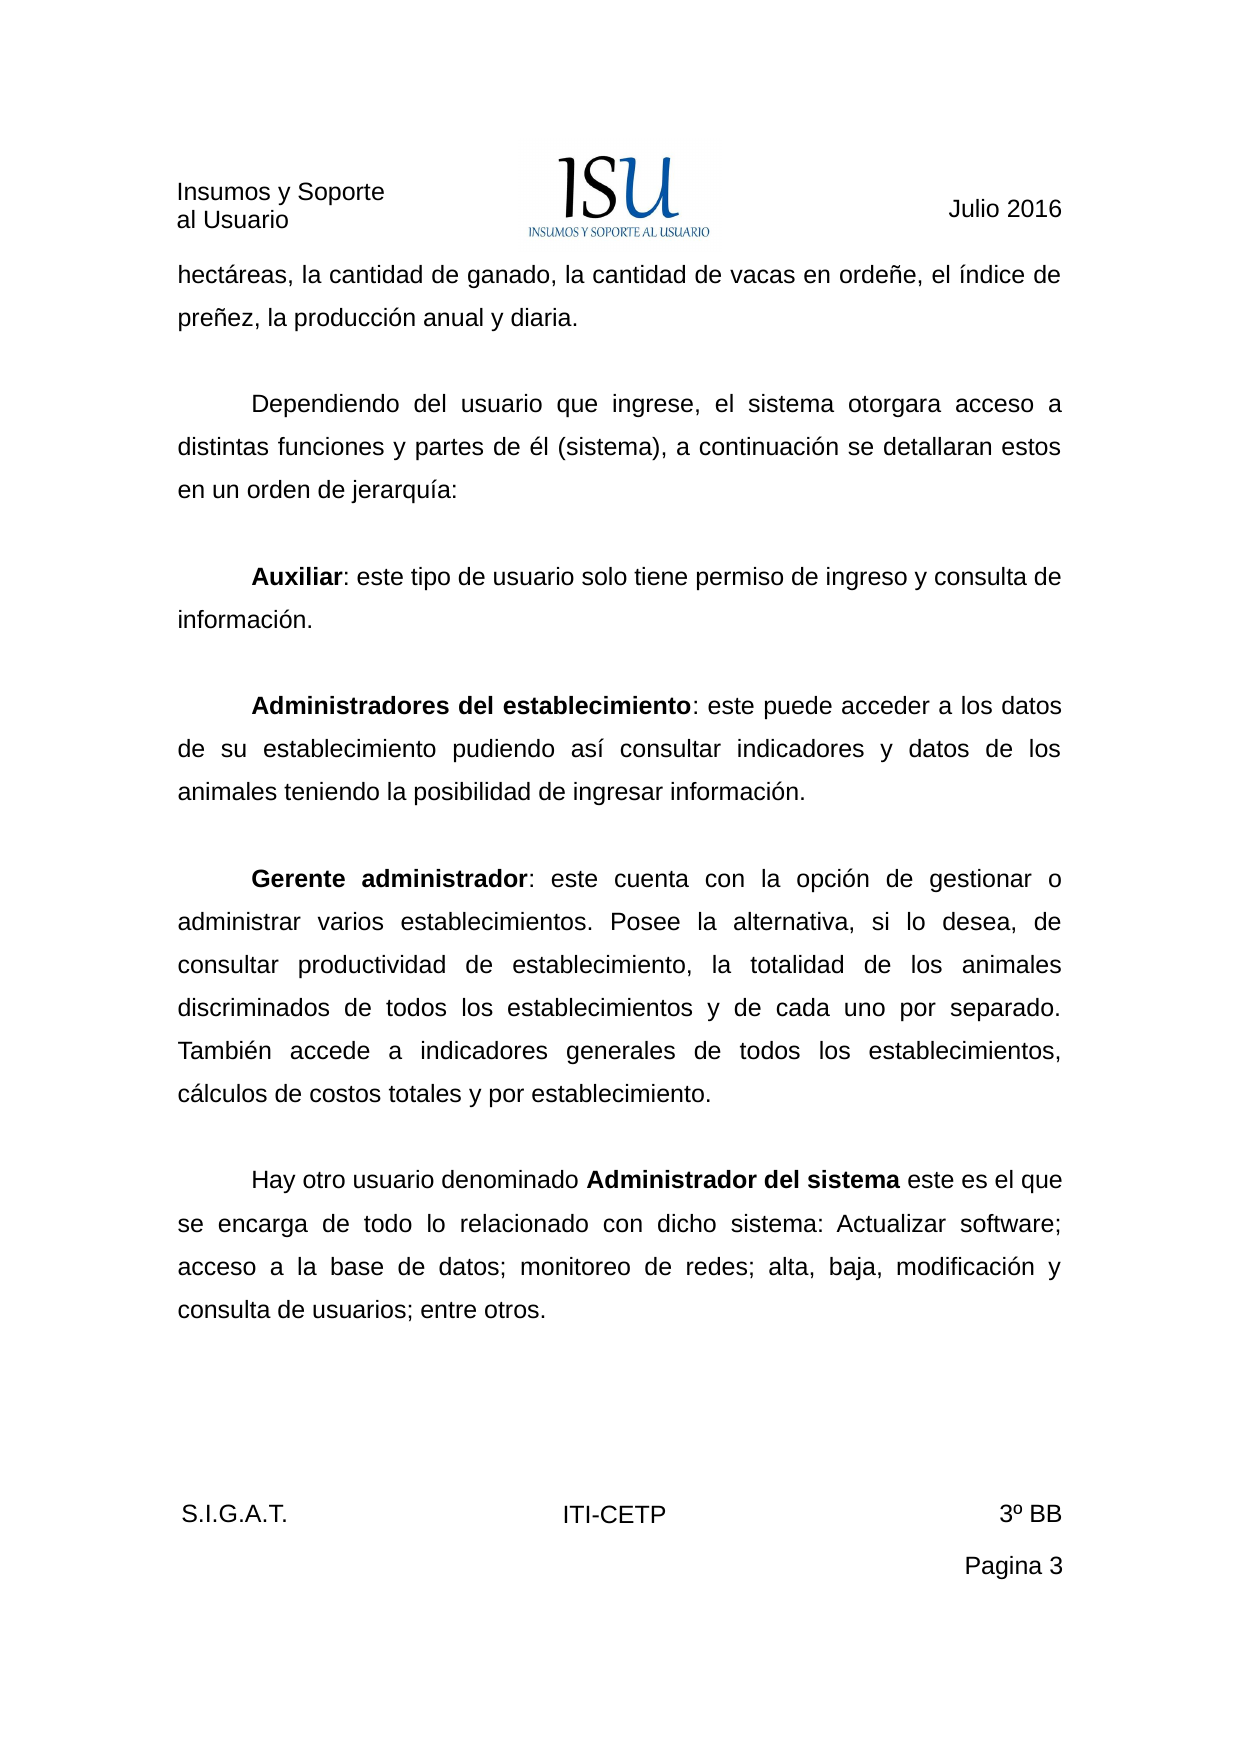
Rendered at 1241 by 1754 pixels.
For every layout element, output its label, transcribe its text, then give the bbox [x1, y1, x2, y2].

text Gerente administrador: este cuenta con la opción de gestionar o administrar varios establecimientos. Posee la alternativa, si lo desea, de consultar productividad de establecimiento, la totalidad de los animales discriminados de todos los establecimientos y de cada uno por separado. También accede a indicadores generales de todos los establecimientos, cálculos de costos totales y por establecimiento. [177, 863, 1063, 1108]
text Administradores del establecimiento: este puede acceder a los datos de su establecimiento pudiendo así consultar indicadores y datos de los animales teniendo la posibilidad de ingresar información. [177, 691, 1063, 806]
text Dependiendo del usuario que ingrese, el sistema otorgara acceso a distintas funciones y partes de él (sistema), a continuación se detallaran estos en un orden de jerarquía: [177, 389, 1063, 504]
text Auxiliar: este tipo de usuario solo tiene permiso de ingreso y consulta de información. [177, 562, 1063, 633]
text hectáreas, la cantidad de ganado, la cantidad de vacas en ordeñe, el índice de preñez, la producción anual y diaria. [177, 260, 1063, 332]
text Hay otro usuario denominado Administrador del sistema este es el que se encarga de todo lo relacionado con dicho sistema: Actualizar software; acceso a la base de datos; monitoreo de redes; alta, baja, modificación y consulta de usuarios; entre otros. [177, 1165, 1063, 1323]
picture [517, 138, 723, 252]
